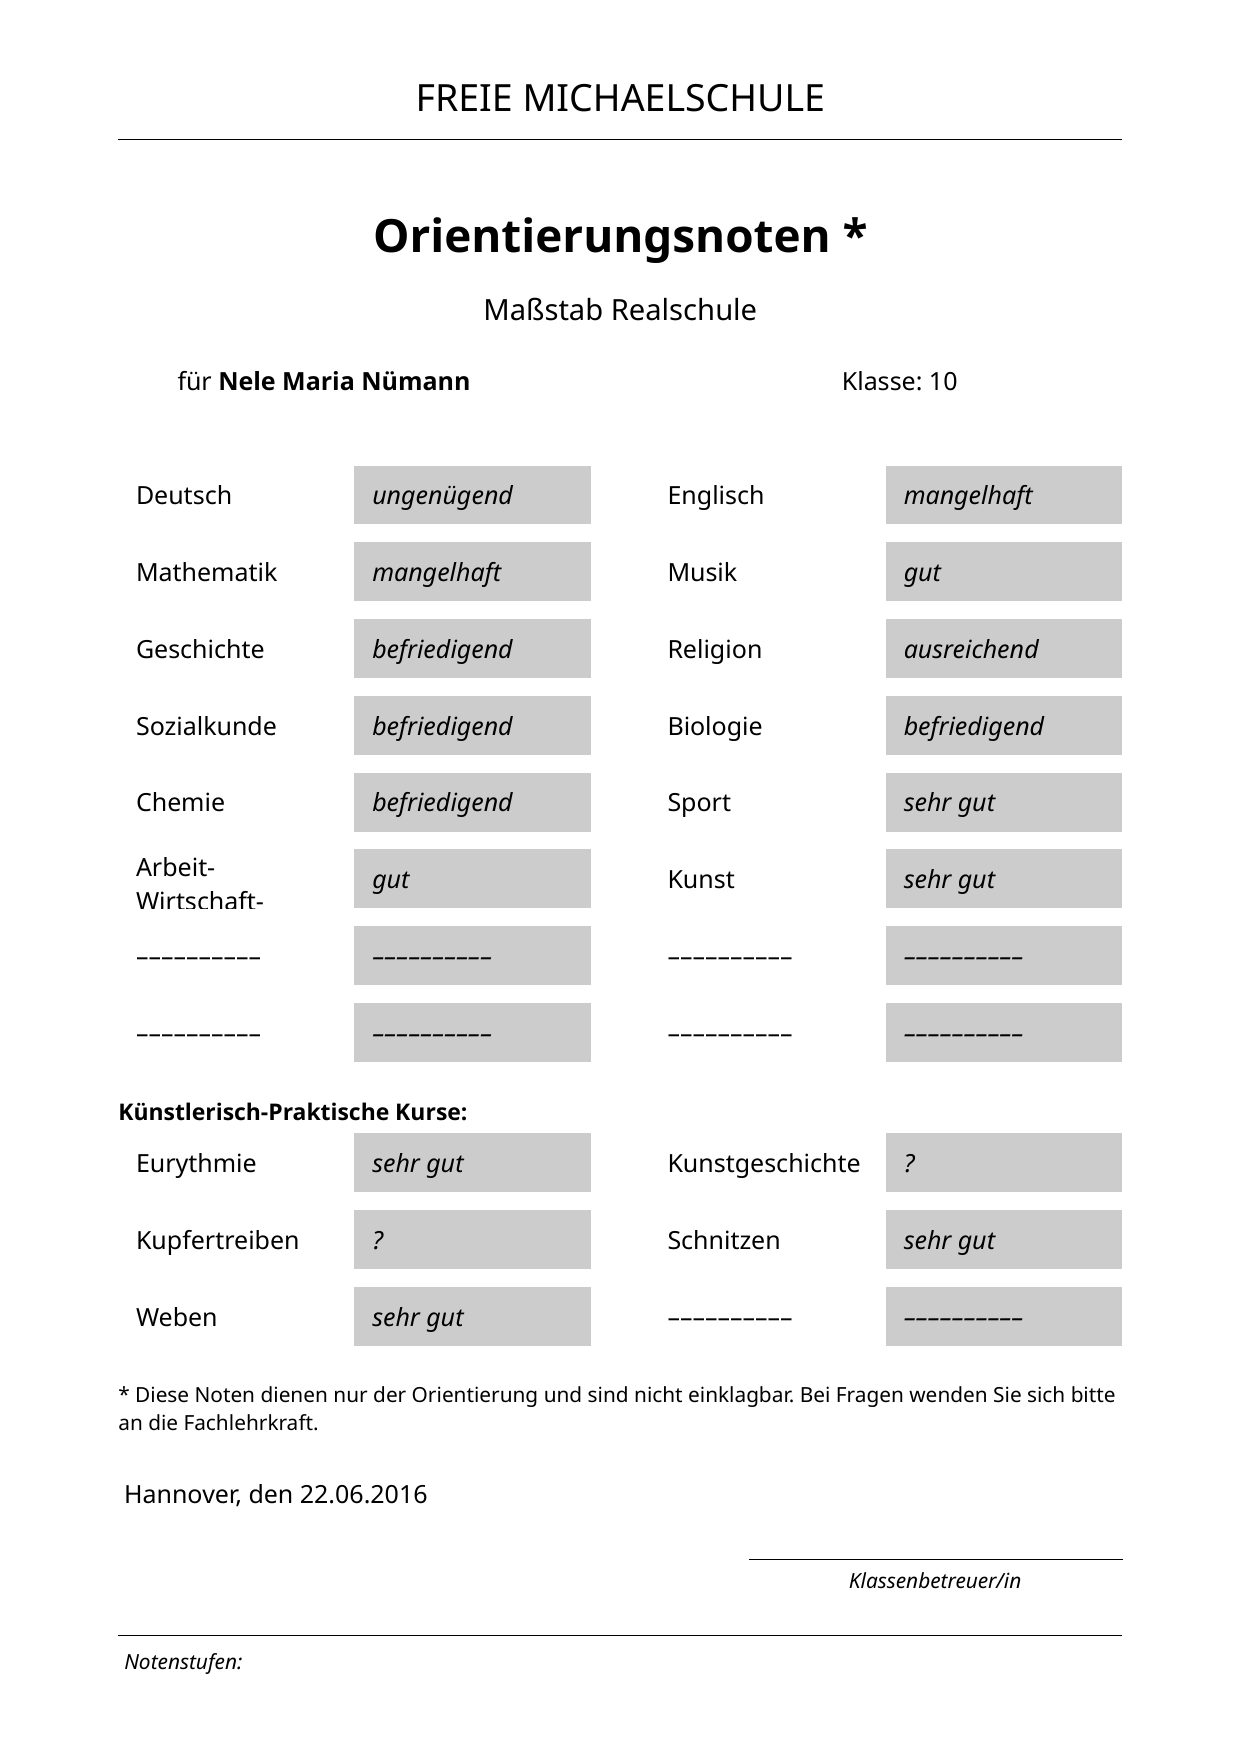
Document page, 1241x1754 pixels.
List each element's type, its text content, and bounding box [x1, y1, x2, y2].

table_cell [591, 619, 649, 678]
table_cell befriedigend [886, 696, 1122, 755]
table_cell Kunst [650, 849, 886, 908]
table_cell gut [354, 849, 591, 908]
subtitle Maßstab Realschule [118, 289, 1122, 329]
table_header mangelhaft [886, 466, 1122, 524]
table_cell sehr gut [886, 849, 1122, 908]
title Orientierungsnoten * [118, 203, 1122, 266]
table_cell [118, 832, 354, 849]
table_header [453, 1636, 620, 1687]
table_cell gut [886, 542, 1122, 601]
table_cell [354, 1192, 591, 1210]
table_header [749, 1471, 1123, 1559]
table_cell [591, 832, 649, 849]
table_cell [886, 985, 1122, 1003]
table_cell ? [354, 1210, 591, 1269]
table_cell Biologie [650, 696, 886, 755]
table_cell –––––––––– [886, 1287, 1122, 1346]
table_cell –––––––––– [354, 1003, 591, 1062]
table_cell –––––––––– [118, 926, 354, 985]
table_cell Mathematik [118, 542, 354, 601]
table_cell befriedigend [354, 773, 591, 832]
table_cell [118, 525, 354, 542]
table_cell Kupfertreiben [118, 1210, 354, 1269]
table_cell [591, 696, 649, 755]
table_cell [354, 1269, 591, 1287]
table_header [788, 1636, 955, 1687]
table_cell Religion [650, 619, 886, 678]
table_cell [354, 909, 591, 926]
table_cell befriedigend [354, 619, 591, 678]
table_cell [118, 678, 354, 696]
table_cell [118, 1192, 354, 1210]
table_cell Schnitzen [650, 1210, 886, 1269]
table_cell Arbeit-Wirtschaft-Technik [118, 849, 354, 908]
table_cell [591, 909, 649, 926]
table_cell [886, 755, 1122, 773]
table_cell [118, 1559, 749, 1600]
table_cell –––––––––– [886, 1003, 1122, 1062]
table_cell –––––––––– [354, 926, 591, 985]
table_cell [118, 985, 354, 1003]
table_cell [354, 985, 591, 1003]
table_cell [591, 525, 649, 542]
table_cell [591, 985, 649, 1003]
table_header [591, 466, 649, 524]
table_cell Klassenbetreuer/in [749, 1560, 1123, 1600]
table_cell [650, 755, 886, 773]
table_cell [118, 909, 354, 926]
table_cell [591, 1192, 649, 1210]
table_header sehr gut [354, 1133, 591, 1192]
table_cell [354, 678, 591, 696]
table_cell [354, 832, 591, 849]
table_header Klasse: 10 [842, 363, 1063, 397]
table_cell –––––––––– [886, 926, 1122, 985]
table_cell [650, 832, 886, 849]
table_header ungenügend [354, 466, 591, 524]
table_cell Weben [118, 1287, 354, 1346]
table_cell ausreichend [886, 619, 1122, 678]
table_header für Nele Maria Nümann [177, 363, 842, 397]
table_cell [650, 601, 886, 619]
table_cell befriedigend [354, 696, 591, 755]
table_header [285, 1636, 453, 1687]
table_cell [650, 1269, 886, 1287]
table_cell sehr gut [354, 1287, 591, 1346]
table_cell [886, 525, 1122, 542]
table_header Notenstufen: [118, 1636, 285, 1687]
table_header Deutsch [118, 466, 354, 524]
table_cell –––––––––– [118, 1003, 354, 1062]
table_cell [354, 601, 591, 619]
table_cell [591, 542, 649, 601]
table_header Eurythmie [118, 1133, 354, 1192]
table_cell [591, 755, 649, 773]
table_cell [650, 985, 886, 1003]
table_cell Chemie [118, 773, 354, 832]
table_cell [591, 849, 649, 908]
table_cell [886, 832, 1122, 849]
table_cell [650, 909, 886, 926]
table_cell [650, 525, 886, 542]
table_cell Sport [650, 773, 886, 832]
text FREIE MICHAELSCHULE [118, 71, 1122, 122]
table_cell [118, 755, 354, 773]
table_cell [591, 926, 649, 985]
table_cell [591, 1210, 649, 1269]
table_cell Geschichte [118, 619, 354, 678]
table_cell [591, 1287, 649, 1346]
table_header [955, 1636, 1122, 1687]
table_cell [591, 601, 649, 619]
table_cell [886, 1192, 1122, 1210]
table_header Hannover, den 22.06.2016 [118, 1471, 749, 1559]
table_cell –––––––––– [650, 1287, 886, 1346]
table_header ? [886, 1133, 1122, 1192]
table_cell [886, 678, 1122, 696]
table_header Kunstgeschichte [650, 1133, 886, 1192]
table_cell [591, 678, 649, 696]
table_header Englisch [650, 466, 886, 524]
table_cell Sozialkunde [118, 696, 354, 755]
table_cell sehr gut [886, 1210, 1122, 1269]
table_cell [591, 1003, 649, 1062]
text Künstlerisch-Praktische Kurse: [118, 1096, 1122, 1127]
table_cell [354, 525, 591, 542]
table_cell [886, 909, 1122, 926]
table_cell [591, 773, 649, 832]
table_cell [591, 1269, 649, 1287]
table_cell [886, 1269, 1122, 1287]
table_cell [886, 601, 1122, 619]
table_cell [354, 755, 591, 773]
table_cell [650, 1192, 886, 1210]
table_cell [118, 601, 354, 619]
table_header [620, 1636, 787, 1687]
table_cell –––––––––– [650, 926, 886, 985]
text * Diese Noten dienen nur der Orientierung und sind nicht einklagbar. Bei Fragen wenden Sie sich bitte an die Fachlehrkraft. [118, 1380, 1122, 1437]
table_header [591, 1133, 649, 1192]
table_cell [650, 678, 886, 696]
table_cell mangelhaft [354, 542, 591, 601]
table_cell Musik [650, 542, 886, 601]
table_cell [118, 1269, 354, 1287]
table_cell sehr gut [886, 773, 1122, 832]
table_cell –––––––––– [650, 1003, 886, 1062]
